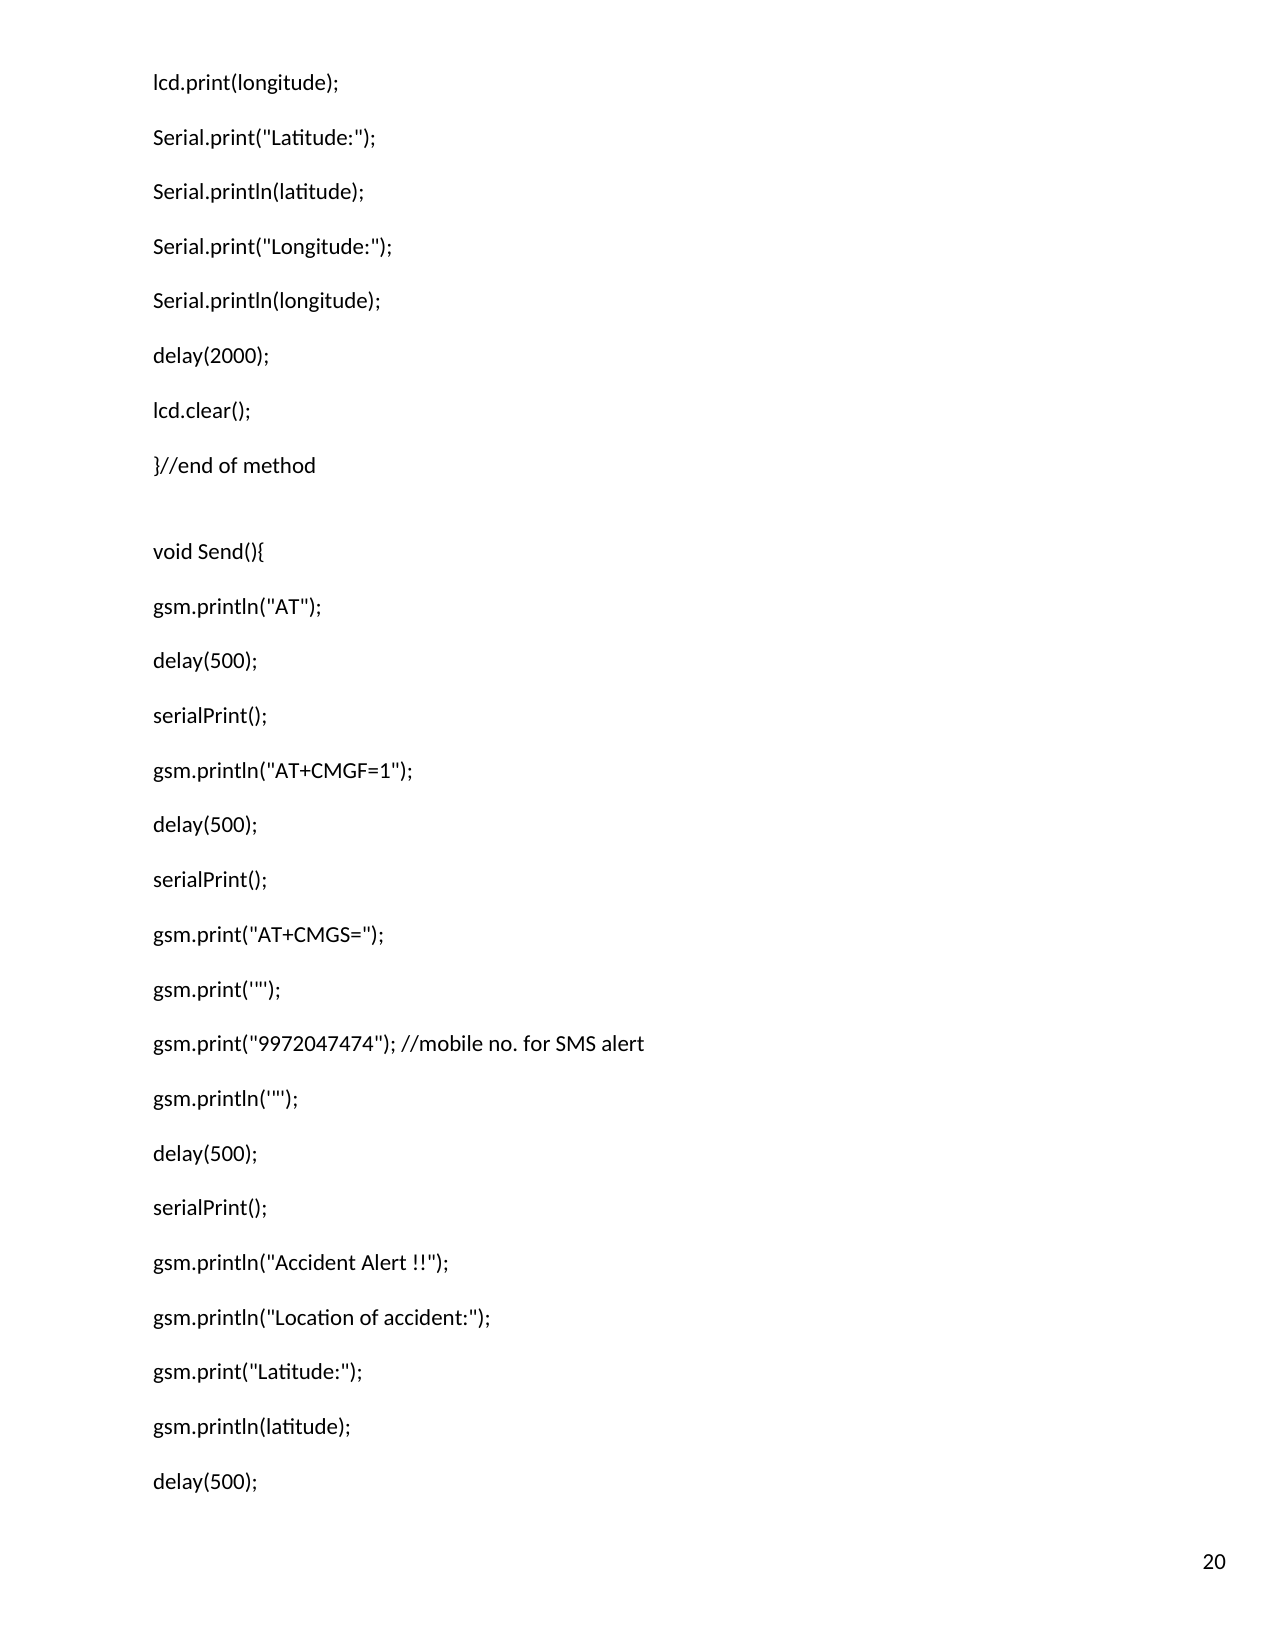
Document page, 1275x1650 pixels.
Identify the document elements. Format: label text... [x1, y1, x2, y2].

table_header lcd.clear(); [150, 393, 291, 448]
table_header void Send(){ [150, 534, 324, 589]
table_header Serial.print("Latitude:"); [150, 120, 445, 174]
table_header gsm.println("Accident Alert !!"); [150, 1245, 536, 1300]
table_header delay(500); [150, 808, 302, 862]
table_header serialPrint(); [150, 863, 309, 917]
table_header delay(500); [150, 1464, 302, 1498]
table_header delay(500); [150, 1136, 302, 1191]
table_header gsm.println("AT+CMGF=1"); [150, 753, 501, 808]
table_header Serial.println(longitude); [150, 284, 451, 338]
table_header Serial.print("Longitude:"); [150, 229, 465, 284]
table_header gsm.print('"'); [150, 972, 328, 1026]
table_header Serial.println(latitude); [150, 174, 431, 229]
table_header gsm.println("AT"); [150, 589, 377, 644]
table_header gsm.print("9972047474"); //mobile no. for SMS alert [150, 1026, 778, 1081]
table_header serialPrint(); [150, 698, 309, 753]
table_header }//end of method [150, 448, 370, 502]
table_header gsm.print("AT+CMGS="); [150, 917, 465, 972]
table_header gsm.println('"'); [150, 1081, 349, 1136]
table_header [150, 503, 168, 534]
table_header lcd.print(longitude); [150, 65, 399, 120]
table_header delay(500); [150, 644, 302, 698]
table_header serialPrint(); [150, 1191, 309, 1245]
table_header delay(2000); [150, 339, 317, 393]
table_header gsm.println("Location of accident:"); [150, 1300, 589, 1354]
table_header gsm.print("Latitude:"); [150, 1355, 429, 1409]
table_header gsm.println(latitude); [150, 1409, 415, 1464]
